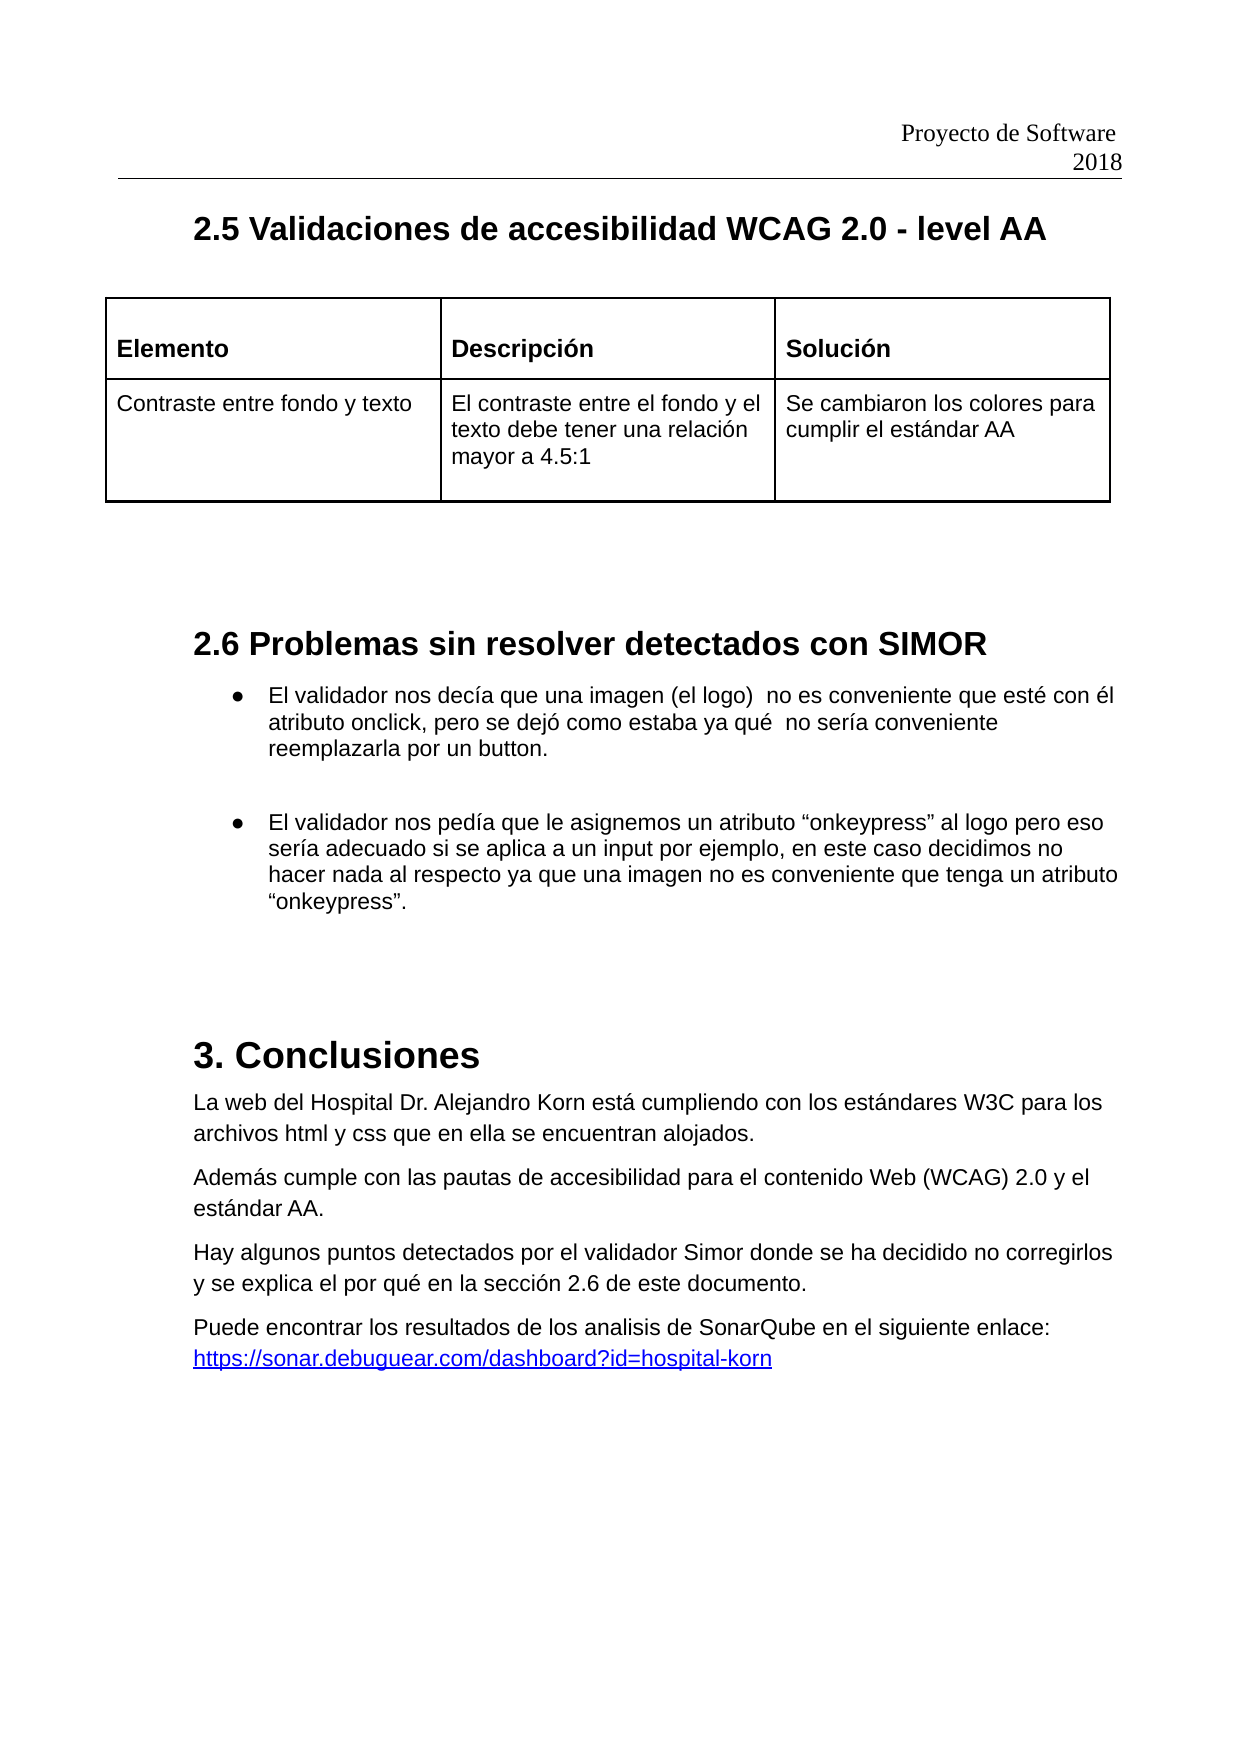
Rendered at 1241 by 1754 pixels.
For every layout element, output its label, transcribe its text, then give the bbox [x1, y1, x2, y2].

text Además cumple con las pautas de accesibilidad para el contenido Web (WCAG) 2.0 y el estándar AA. [193, 1164, 1122, 1221]
list El validador nos decía que una imagen (el logo) no es conveniente que esté con él atributo onclick, pero se dejó como estaba ya qué no sería conveniente reemplazarla por un button. [231, 682, 1122, 762]
table_cell El contraste entre el fondo y el texto debe tener una relación mayor a 4.5:1 [442, 380, 774, 500]
subtitle 2.5 Validaciones de accesibilidad WCAG 2.0 - level AA [118, 209, 1122, 248]
table_cell Contraste entre fondo y texto [107, 380, 440, 500]
text Hay algunos puntos detectados por el validador Simor donde se ha decidido no corregirlos y se explica el por qué en la sección 2.6 de este documento. [193, 1239, 1122, 1296]
list El validador nos pedía que le asignemos un atributo “onkeypress” al logo pero eso sería adecuado si se aplica a un input por ejemplo, en este caso decidimos no hacer nada al respecto ya que una imagen no es conveniente que tenga un atributo “onkeypress”. [231, 809, 1122, 914]
table_cell Se cambiaron los colores para cumplir el estándar AA [776, 380, 1109, 500]
subtitle 2.6 Problemas sin resolver detectados con SIMOR [118, 624, 1122, 662]
table_header Descripción [442, 299, 774, 377]
table_header Elemento [107, 299, 440, 377]
text La web del Hospital Dr. Alejandro Korn está cumpliendo con los estándares W3C para los archivos html y css que en ella se encuentran alojados. [193, 1089, 1122, 1146]
subtitle 3. Conclusiones [118, 1034, 1122, 1077]
table_header Solución [776, 299, 1109, 377]
text Puede encontrar los resultados de los analisis de SonarQube en el siguiente enlace: https://sonar.debuguear.com/dashboard?id=hospital-korn [193, 1314, 1122, 1371]
